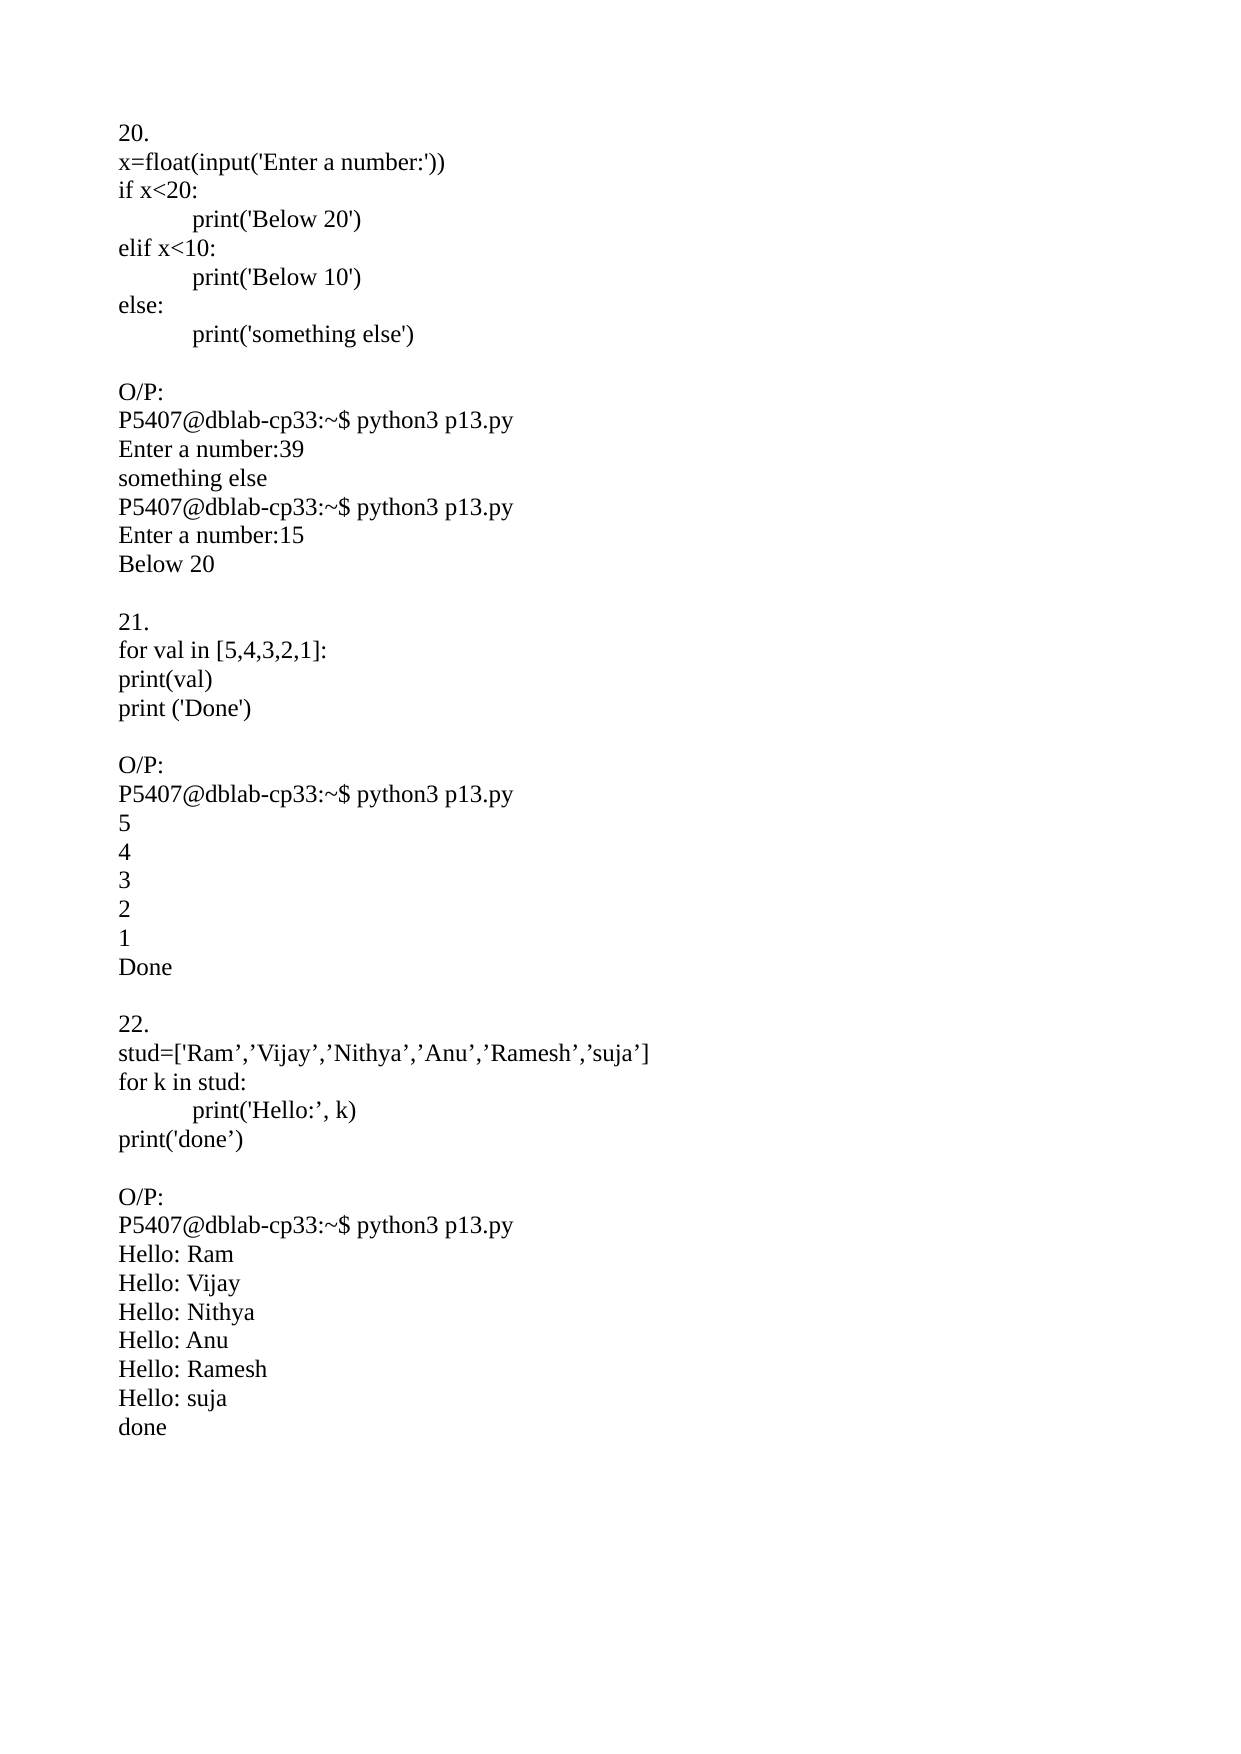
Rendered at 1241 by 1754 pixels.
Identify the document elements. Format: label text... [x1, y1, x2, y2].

text O/P: [118, 751, 1122, 779]
text Enter a number:39 [118, 434, 1122, 463]
text something else [118, 463, 1122, 492]
text 2 [118, 894, 1122, 923]
text print ('Done') [118, 693, 1122, 722]
text Enter a number:15 [118, 521, 1122, 549]
text done [118, 1412, 1122, 1441]
text 22. [118, 1009, 1122, 1038]
text print('Below 10') [118, 262, 1122, 291]
text if x<20: [118, 176, 1122, 204]
text 4 [118, 837, 1122, 866]
text P5407@dblab-cp33:~$ python3 p13.py [118, 406, 1122, 434]
text P5407@dblab-cp33:~$ python3 p13.py [118, 1211, 1122, 1239]
text Hello: Vijay [118, 1268, 1122, 1297]
text elif x<10: [118, 233, 1122, 262]
text print('Below 20') [118, 204, 1122, 233]
text Hello: Ram [118, 1239, 1122, 1268]
text for k in stud: [118, 1067, 1122, 1096]
text x=float(input('Enter a number:')) [118, 147, 1122, 176]
text else: [118, 291, 1122, 319]
text Hello: Anu [118, 1326, 1122, 1354]
text Hello: Ramesh [118, 1354, 1122, 1383]
text 3 [118, 866, 1122, 894]
text P5407@dblab-cp33:~$ python3 p13.py [118, 779, 1122, 808]
text 21. [118, 607, 1122, 636]
text stud=['Ram’,’Vijay’,’Nithya’,’Anu’,’Ramesh’,’suja’] [118, 1038, 1122, 1067]
text print(val) [118, 664, 1122, 693]
text O/P: [118, 377, 1122, 406]
text Hello: suja [118, 1383, 1122, 1412]
text 5 [118, 808, 1122, 837]
text for val in [5,4,3,2,1]: [118, 636, 1122, 664]
text Hello: Nithya [118, 1297, 1122, 1326]
text P5407@dblab-cp33:~$ python3 p13.py [118, 492, 1122, 521]
text 1 [118, 923, 1122, 952]
text Below 20 [118, 549, 1122, 578]
text print('done’) [118, 1124, 1122, 1153]
text Done [118, 952, 1122, 981]
text print('Hello:’, k) [118, 1096, 1122, 1124]
text 20. [118, 118, 1122, 147]
text O/P: [118, 1182, 1122, 1211]
text print('something else') [118, 319, 1122, 348]
